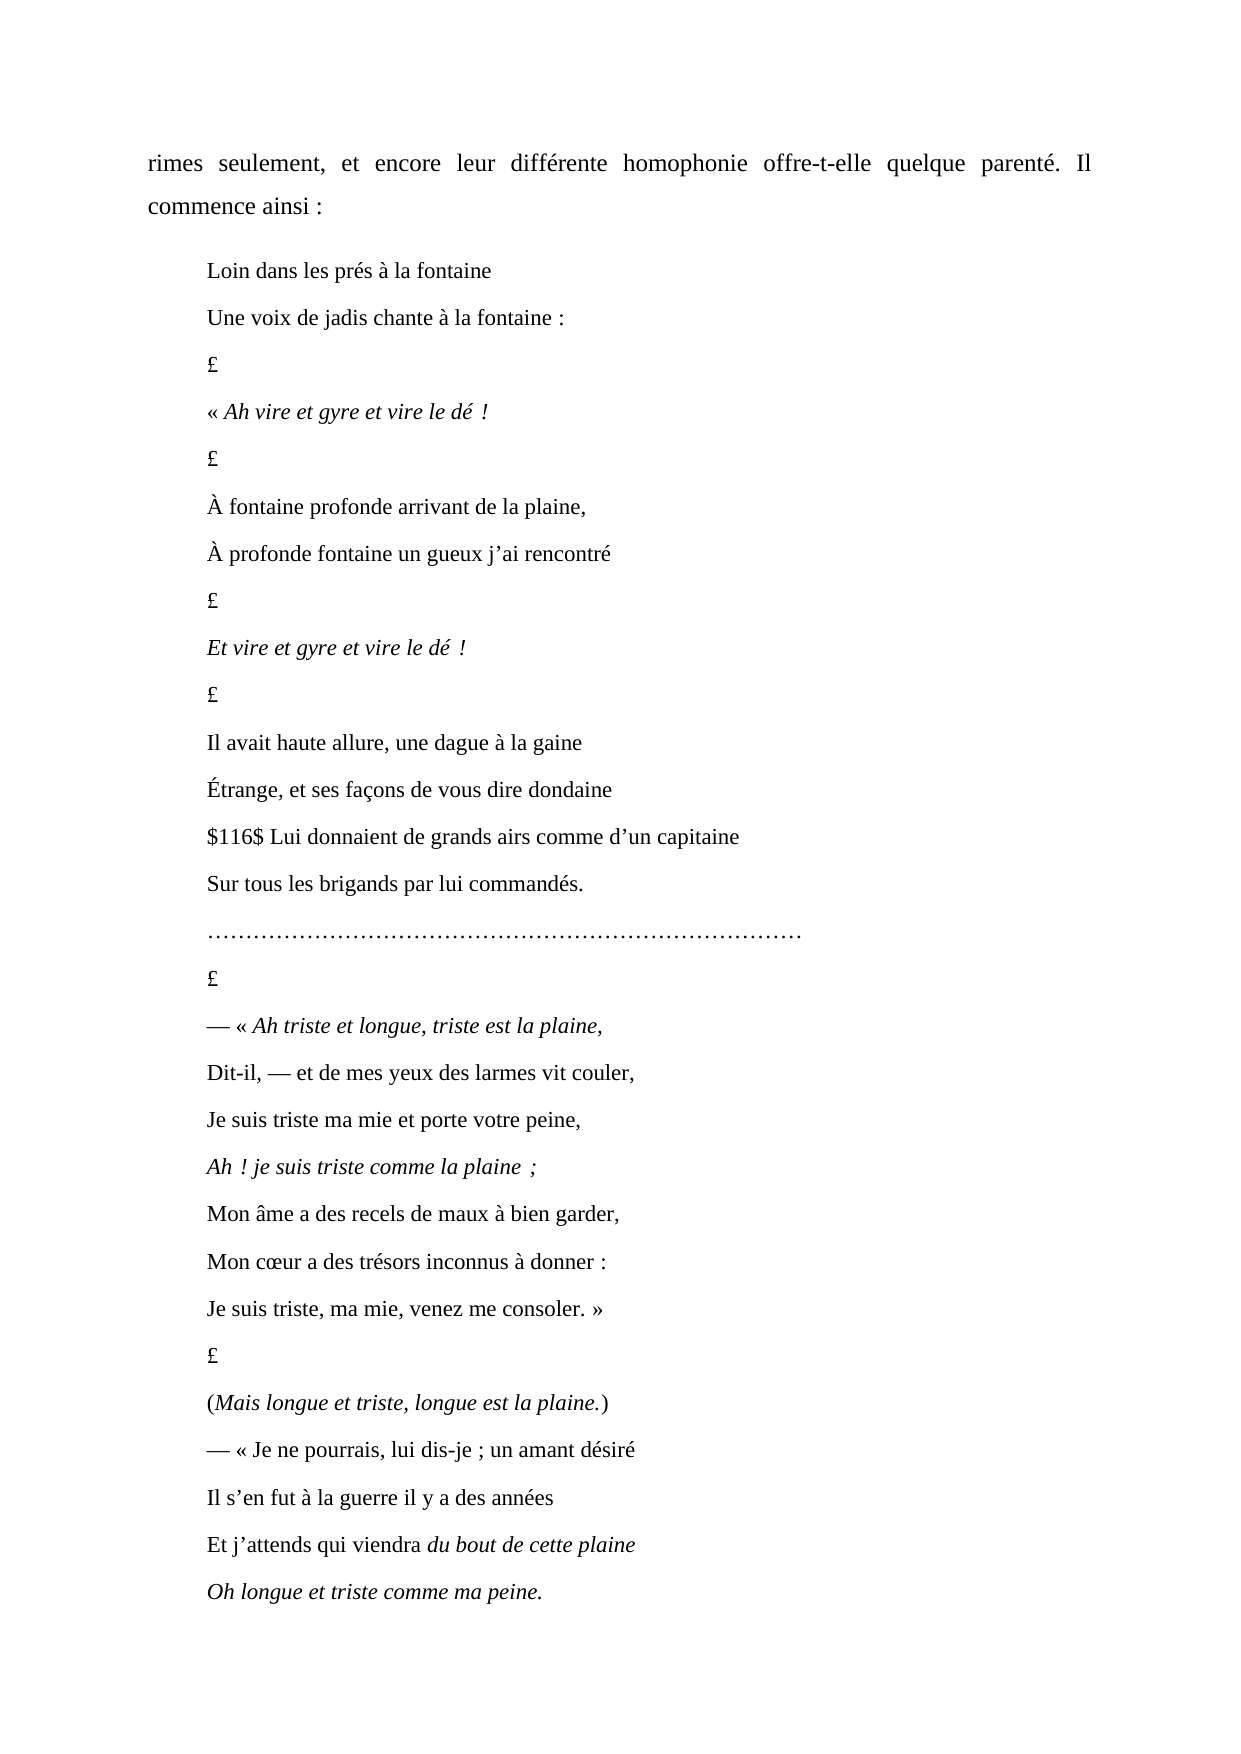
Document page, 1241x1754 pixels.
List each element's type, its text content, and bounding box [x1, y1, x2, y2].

text Mon cœur a des trésors inconnus à donner : [207, 1248, 1093, 1274]
text Il avait haute allure, une dague à la gaine [207, 729, 1093, 755]
text Je suis triste, ma mie, venez me consoler. » [207, 1295, 1093, 1321]
text À profonde fontaine un gueux j’ai rencontré [207, 540, 1093, 566]
text Il s’en fut à la guerre il y a des années [207, 1484, 1093, 1510]
text À fontaine profonde arrivant de la plaine, [207, 493, 1093, 519]
text …………………………………………………………………… [207, 917, 1093, 944]
text — « Je ne pourrais, lui dis-je ; un amant désiré [207, 1436, 1093, 1463]
text Ah ! je suis triste comme la plaine ; [207, 1153, 1093, 1180]
text Mon âme a des recels de maux à bien garder, [207, 1201, 1093, 1227]
text (Mais longue et triste, longue est la plaine.) [207, 1389, 1093, 1416]
text £ [207, 351, 1093, 377]
text £ [207, 1342, 1093, 1368]
text Je suis triste ma mie et porte votre peine, [207, 1106, 1093, 1132]
text Sur tous les brigands par lui commandés. [207, 870, 1093, 897]
text $116$ Lui donnaient de grands airs comme d’un capitaine [207, 823, 1093, 849]
text Loin dans les prés à la fontaine [207, 257, 1093, 283]
text £ [207, 446, 1093, 472]
text £ [207, 587, 1093, 613]
text Étrange, et ses façons de vous dire dondaine [207, 776, 1093, 802]
text Oh longue et triste comme ma peine. [207, 1578, 1093, 1604]
text Dit-il, — et de mes yeux des larmes vit couler, [207, 1059, 1093, 1085]
text Et j’attends qui viendra du bout de cette plaine [207, 1531, 1093, 1557]
text — « Ah triste et longue, triste est la plaine, [207, 1012, 1093, 1038]
text Et vire et gyre et vire le dé ! [207, 634, 1093, 661]
text £ [207, 681, 1093, 708]
text rimes seulement, et encore leur différente homophonie offre-t-elle quelque parenté. Il commence ainsi : [148, 148, 1093, 219]
text £ [207, 964, 1093, 991]
text « Ah vire et gyre et vire le dé ! [207, 398, 1093, 425]
text Une voix de jadis chante à la fontaine : [207, 304, 1093, 330]
